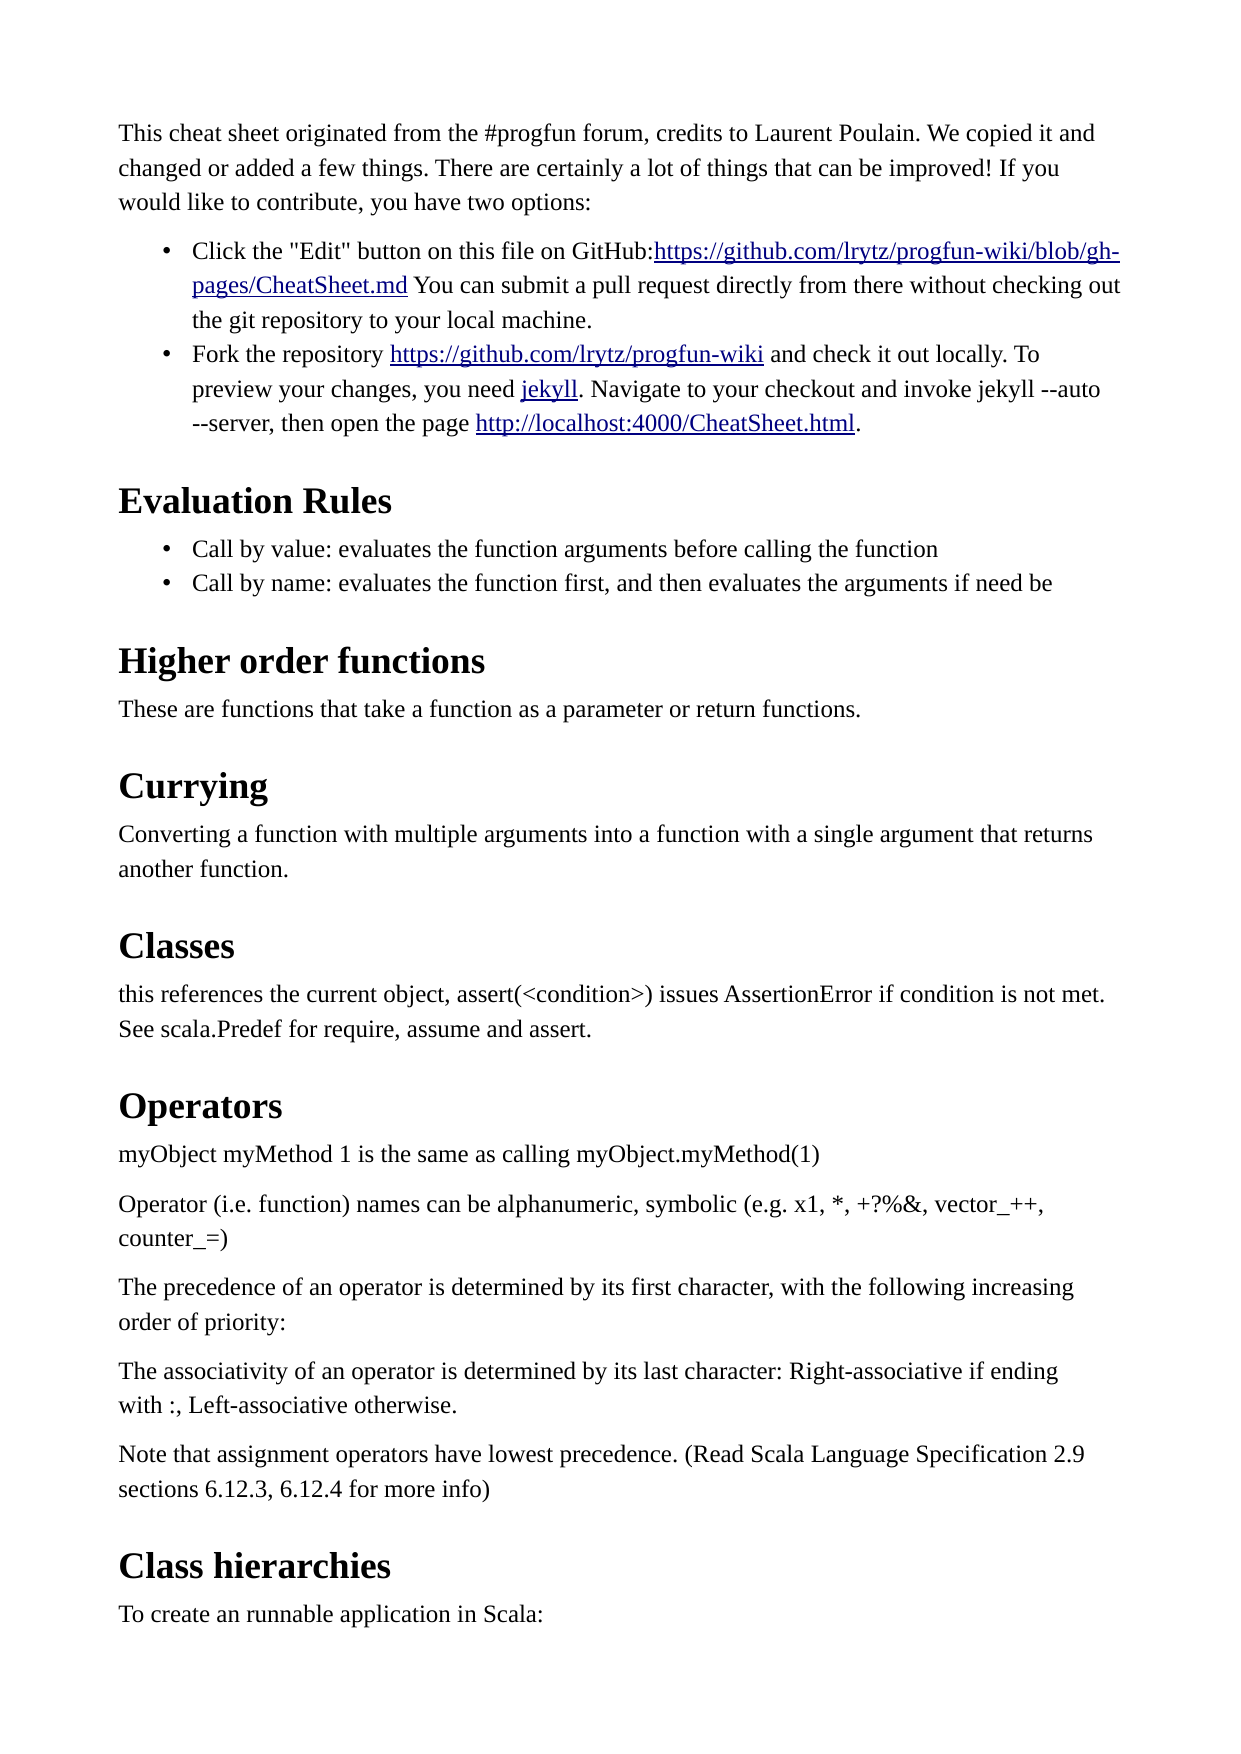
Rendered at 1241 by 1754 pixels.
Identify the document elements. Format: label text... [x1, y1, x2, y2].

text Operator (i.e. function) names can be alphanumeric, symbolic (e.g. x1, *, +?%&, vector_++, counter_=) [118, 1189, 1122, 1252]
text These are functions that take a function as a parameter or return functions. [118, 694, 1122, 723]
text To create an runnable application in Scala: [118, 1599, 1122, 1628]
list Call by value: evaluates the function arguments before calling the function [162, 534, 1122, 563]
text Note that assignment operators have lowest precedence. (Read Scala Language Specification 2.9 sections 6.12.3, 6.12.4 for more info) [118, 1439, 1122, 1502]
text Converting a function with multiple arguments into a function with a single argument that returns another function. [118, 819, 1122, 883]
text This cheat sheet originated from the #progfun forum, credits to Laurent Poulain. We copied it and changed or added a few things. There are certainly a lot of things that can be improved! If you would like to contribute, you have two options: [118, 118, 1122, 216]
subtitle Currying [118, 764, 1122, 807]
subtitle Operators [118, 1084, 1122, 1127]
text The associativity of an operator is determined by its last character: Right-associative if ending with :, Left-associative otherwise. [118, 1356, 1122, 1419]
subtitle Higher order functions [118, 638, 1122, 682]
list Fork the repository https://github.com/lrytz/progfun-wiki and check it out locally. To preview your changes, you need jekyll. Navigate to your checkout and invoke jekyll --auto --server, then open the page http://localhost:4000/CheatSheet.html. [162, 339, 1122, 437]
text The precedence of an operator is determined by its first character, with the following increasing order of priority: [118, 1272, 1122, 1335]
subtitle Class hierarchies [118, 1544, 1122, 1587]
list Click the "Edit" button on this file on GitHub:https://github.com/lrytz/progfun-wiki/blob/gh-pages/CheatSheet.md You can submit a pull request directly from there without checking out the git repository to your local machine. [162, 236, 1122, 334]
subtitle Evaluation Rules [118, 478, 1122, 522]
text this references the current object, assert(<condition>) issues AssertionError if condition is not met. See scala.Predef for require, assume and assert. [118, 979, 1122, 1043]
text myObject myMethod 1 is the same as calling myObject.myMethod(1) [118, 1139, 1122, 1168]
subtitle Classes [118, 924, 1122, 967]
list Call by name: evaluates the function first, and then evaluates the arguments if need be [162, 568, 1122, 597]
